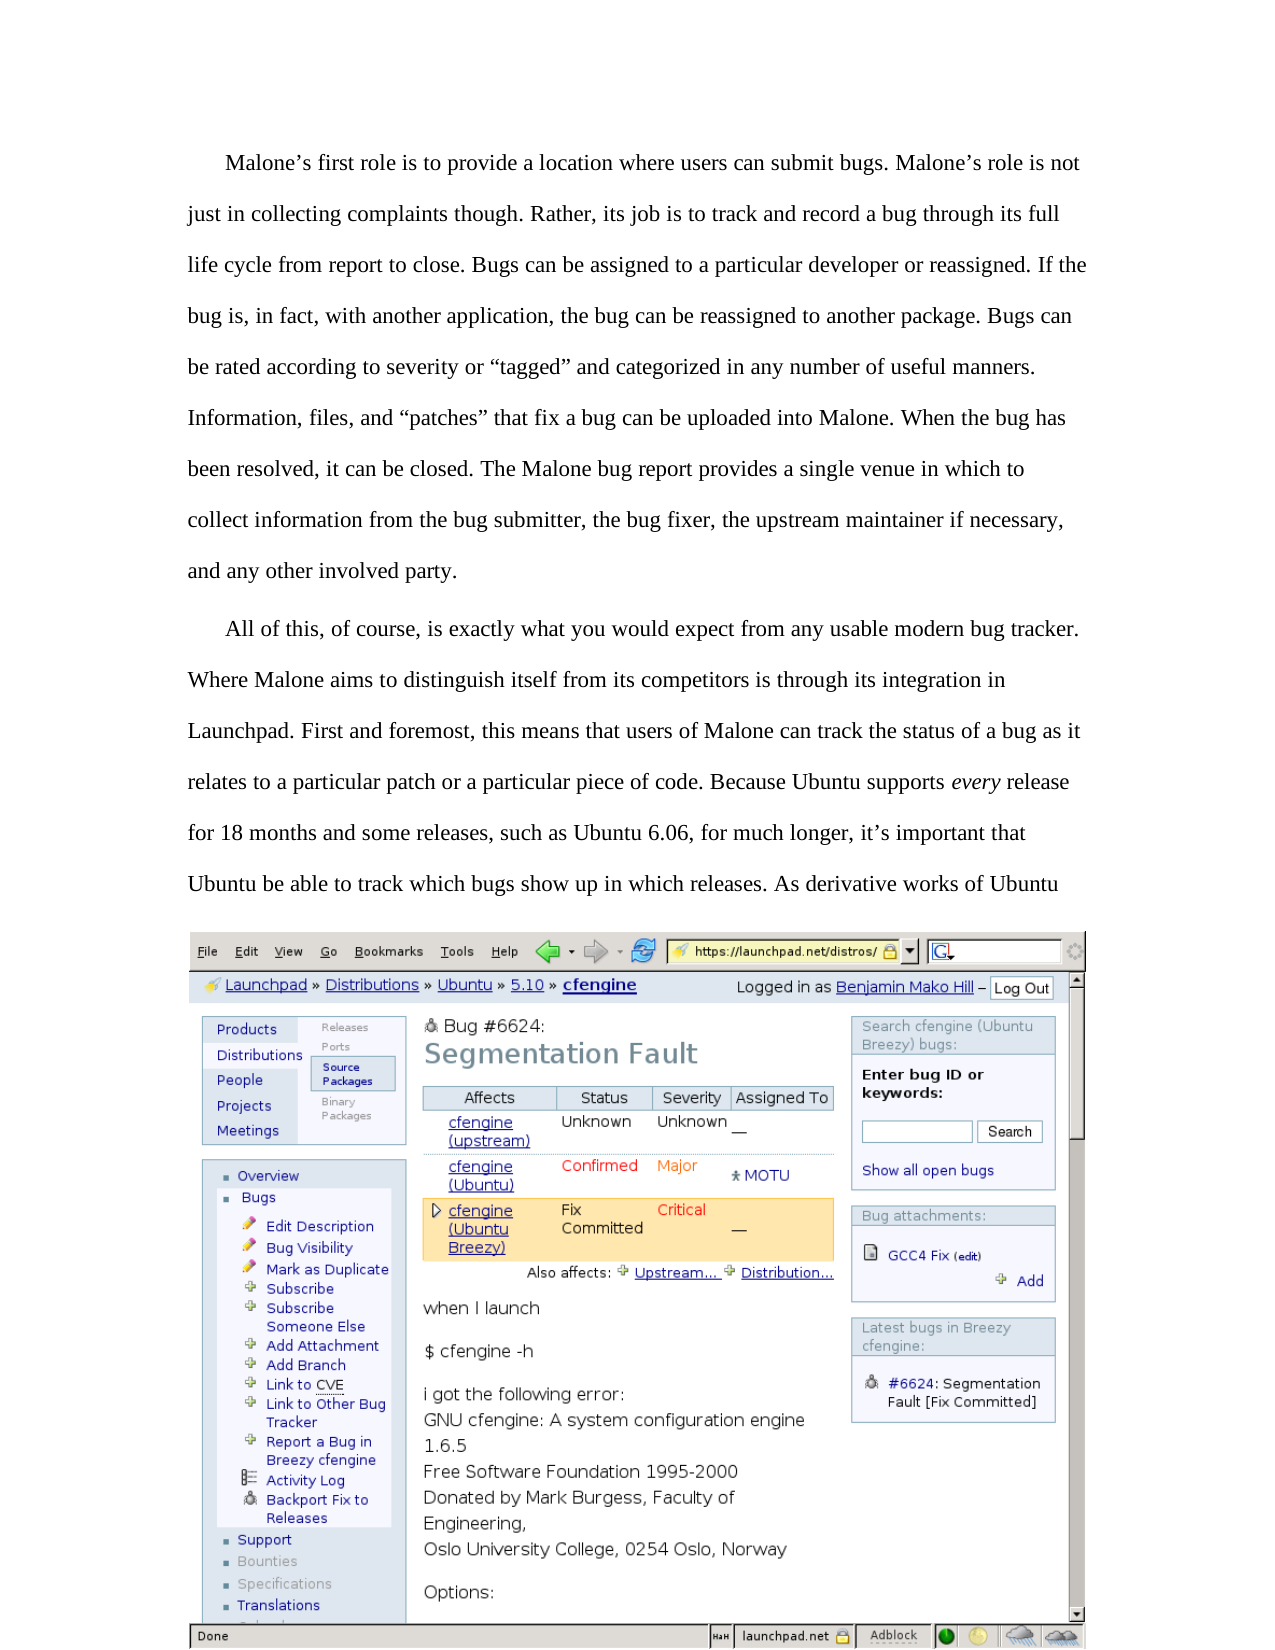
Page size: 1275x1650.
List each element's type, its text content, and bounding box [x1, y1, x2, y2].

picture [189, 931, 1086, 1649]
text Malone’s first role is to provide a location where users can submit bugs. Malone’s role is not just in collecting complaints though. Rather, its job is to track and record a bug through its full life cycle from report to close. Bugs can be assigned to a particular developer or reassigned. If the bug is, in fact, with another application, the bug can be reassigned to another package. Bugs can be rated according to severity or “tagged” and categorized in any number of useful manners. Information, files, and “patches” that fix a bug can be uploaded into Malone. When the bug has been resolved, it can be closed. The Malone bug report provides a single venue in which to collect information from the bug submitter, the bug fixer, the upstream maintainer if necessary, and any other involved party. [187, 150, 1087, 584]
text All of this, of course, is exactly what you would expect from any usable modern bug tracker. Where Malone aims to distinguish itself from its competitors is through its integration in Launchpad. First and foremost, this means that users of Malone can track the status of a bug as it relates to a particular patch or a particular piece of code. Because Ubuntu supports every release for 18 months and some releases, such as Ubuntu 6.06, for much longer, it’s important that Ubuntu be able to track which bugs show up in which releases. As derivative works of Ubuntu [187, 616, 1087, 896]
